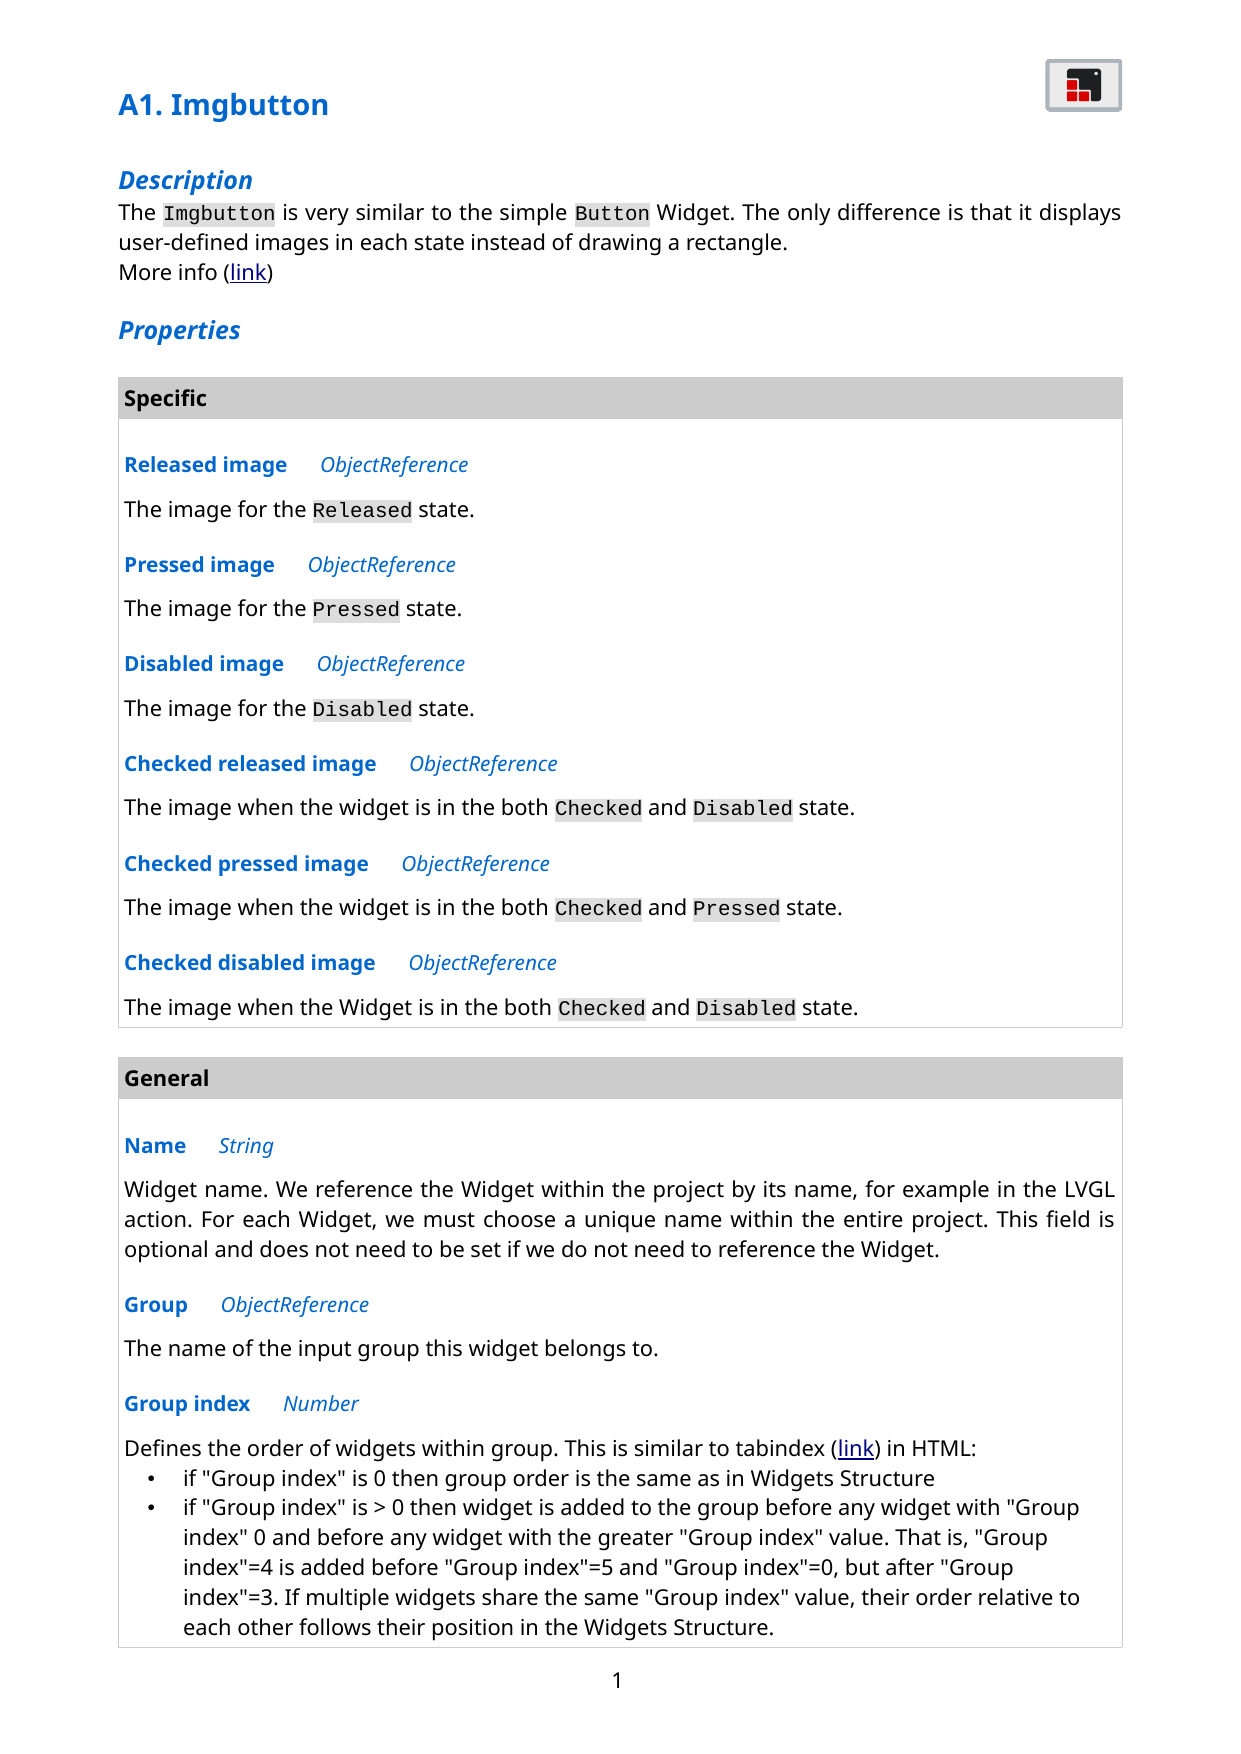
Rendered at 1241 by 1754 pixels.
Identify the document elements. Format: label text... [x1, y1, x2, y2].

text The Imgbutton is very similar to the simple Button Widget. The only difference is that it displays user-defined images in each state instead of drawing a rectangle. [118, 197, 1122, 256]
table_header Specific [119, 378, 1122, 418]
picture [1045, 59, 1123, 112]
text More info (link) [118, 256, 1122, 286]
table_header General [119, 1058, 1122, 1098]
subtitle Imgbutton [118, 84, 1122, 124]
subtitle Description [118, 163, 1122, 197]
subtitle Properties [118, 313, 1122, 347]
table_cell Name String Widget name. We reference the Widget within the project by its name, for example in the LVGL action. For each Widget, we must choose a unique name within the entire project. This field is optional and does not need to be set if we do not need to reference the Widget. Group ObjectReference The name of the input group this widget belongs to. Group index Number Defines the order of widgets within group. This is similar to tabindex (link) in HTML: if "Group index" is 0 then group order is the same as in Widgets Structure if "Group index" is > 0 then widget is added to the group before any widget with "Group index" 0 and before any widget with the greater "Group index" value. That is, "Group index"=4 is added before "Group index"=5 and "Group index"=0, but after "Group index"=3. If multiple widgets share the same "Group index" value, their order relative to each other follows their position in the Widgets Structure. [119, 1099, 1122, 1647]
table_cell Released image ObjectReference The image for the Released state. Pressed image ObjectReference The image for the Pressed state. Disabled image ObjectReference The image for the Disabled state. Checked released image ObjectReference The image when the widget is in the both Checked and Disabled state. Checked pressed image ObjectReference The image when the widget is in the both Checked and Pressed state. Checked disabled image ObjectReference The image when the Widget is in the both Checked and Disabled state. [119, 419, 1122, 1027]
